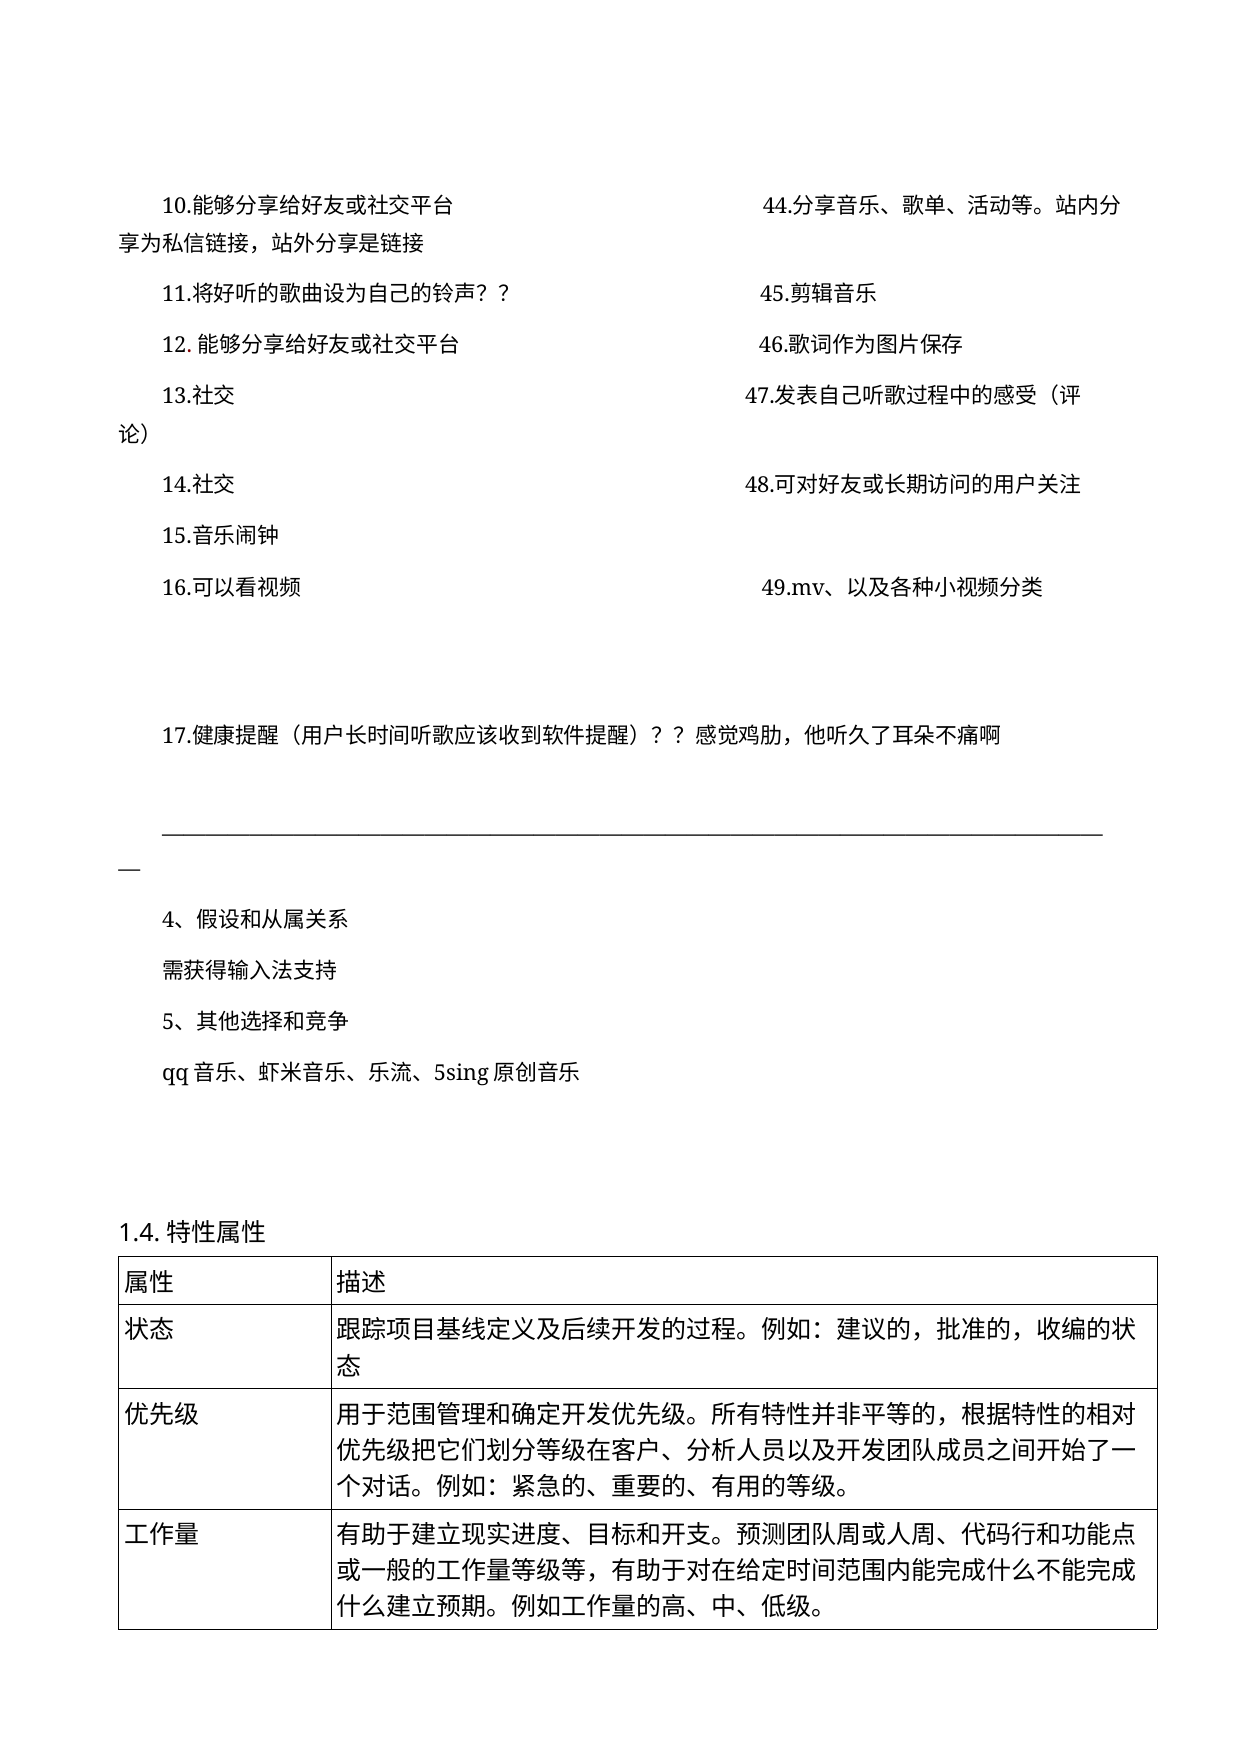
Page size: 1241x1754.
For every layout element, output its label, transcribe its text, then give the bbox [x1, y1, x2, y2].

text qq音乐、虾米音乐、乐流、5sing原创音乐 [118, 1055, 1122, 1087]
text 12. 能够分享给好友或社交平台 46.歌词作为图片保存 [118, 327, 1122, 359]
table_cell 状态 [119, 1305, 331, 1388]
table_cell 用于范围管理和确定开发优先级。所有特性并非平等的，根据特性的相对优先级把它们划分等级在客户、分析人员以及开发团队成员之间开始了一个对话。例如：紧急的、重要的、有用的等级。 [332, 1389, 1157, 1508]
text 5、其他选择和竞争 [118, 1004, 1122, 1036]
table_cell 工作量 [119, 1510, 331, 1629]
table_header 属性 [119, 1257, 331, 1304]
text ———————————————————————————————————————————— [118, 817, 1122, 883]
text 16.可以看视频 49.mv、以及各种小视频分类 [118, 569, 1122, 601]
subtitle 特性属性 [118, 1213, 1122, 1249]
text 14.社交 48.可对好友或长期访问的用户关注 [118, 467, 1122, 499]
text 13.社交 47.发表自己听歌过程中的感受（评论） [118, 378, 1122, 448]
text 11.将好听的歌曲设为自己的铃声？？ 45.剪辑音乐 [118, 276, 1122, 308]
text 需获得输入法支持 [118, 953, 1122, 984]
table_cell 跟踪项目基线定义及后续开发的过程。例如：建议的，批准的，收编的状态 [332, 1305, 1157, 1388]
table_header 描述 [332, 1257, 1157, 1304]
table_cell 优先级 [119, 1389, 331, 1508]
text 17.健康提醒（用户长时间听歌应该收到软件提醒）？？感觉鸡肋，他听久了耳朵不痛啊 [118, 718, 1122, 749]
table_cell 有助于建立现实进度、目标和开支。预测团队周或人周、代码行和功能点或一般的工作量等级等，有助于对在给定时间范围内能完成什么不能完成什么建立预期。例如工作量的高、中、低级。 [332, 1510, 1157, 1629]
text 4、假设和从属关系 [118, 902, 1122, 934]
text 15.音乐闹钟 [118, 518, 1122, 550]
text 10.能够分享给好友或社交平台 44.分享音乐、歌单、活动等。站内分享为私信链接，站外分享是链接 [118, 188, 1122, 257]
